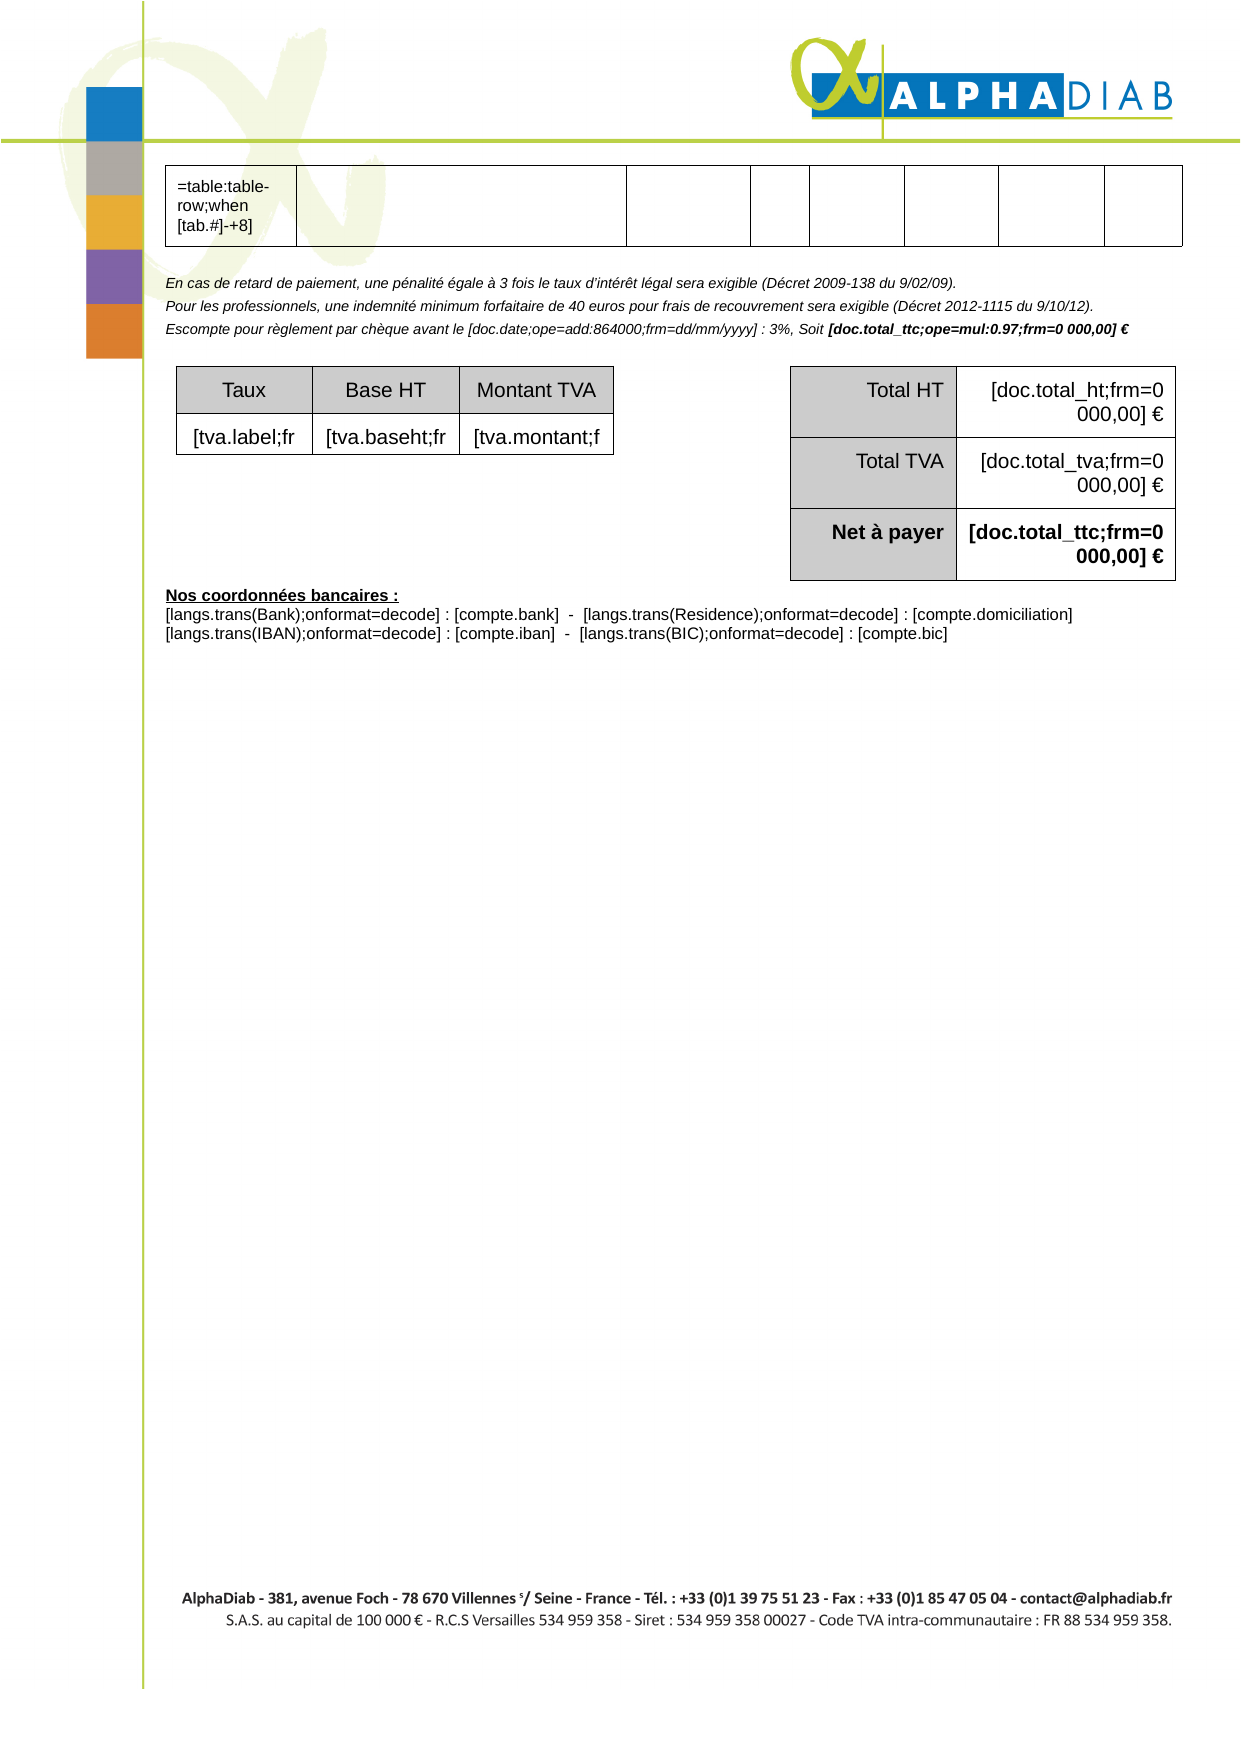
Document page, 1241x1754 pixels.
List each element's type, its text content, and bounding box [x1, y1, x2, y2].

picture [1, 1, 1240, 1689]
text En cas de retard de paiement, une pénalité égale à 3 fois le taux d’intérêt légal sera exigible (Décret 2009-138 du 9/02/09). [165, 275, 1181, 292]
table_header [674, 360, 1181, 586]
table_cell [810, 166, 904, 246]
table_header Base HT [313, 367, 459, 413]
table_header [170, 360, 674, 586]
table_cell [doc.total_ttc;frm=0 000,00] € [957, 509, 1175, 580]
text [langs.trans(IBAN);onformat=decode] : [compte.iban] - [langs.trans(BIC);onformat=decode] : [compte.bic] [165, 624, 1175, 643]
table_cell [tva.label;frm=0,00;block=table:table-row] % [177, 414, 312, 454]
table_cell [doc.total_tva;frm=0 000,00] € [957, 438, 1175, 508]
text Escompte pour règlement par chèque avant le [doc.date;ope=add:864000;frm=dd/mm/yyyy] : 3%, Soit [doc.total_ttc;ope=mul:0.97;frm=0 000,00] € [165, 320, 1181, 337]
table_cell Net à payer [791, 509, 956, 580]
table_header Total HT [791, 367, 956, 437]
text Pour les professionnels, une indemnité minimum forfaitaire de 40 euros pour frais de recouvrement sera exigible (Décret 2012-1115 du 9/10/12). [165, 298, 1181, 314]
table_cell Total TVA [791, 438, 956, 508]
table_cell [751, 166, 809, 246]
table_cell [905, 166, 998, 246]
table_cell [1105, 166, 1182, 246]
table_cell [627, 166, 750, 246]
table_header Taux [177, 367, 312, 413]
text Nos coordonnées bancaires : [165, 586, 1175, 605]
table_header [doc.total_ht;frm=0 000,00] € [957, 367, 1175, 437]
table_cell [297, 166, 626, 246]
table_header Montant TVA [460, 367, 613, 413]
table_cell [tva.baseht;frm=0 000,00] € [313, 414, 459, 454]
table_cell [999, 166, 1104, 246]
table_cell [tva.montant;frm=0 000,00] € [460, 414, 613, 454]
table_cell =table:table-row;when [tab.#]-+8] [166, 166, 296, 246]
text [langs.trans(Bank);onformat=decode] : [compte.bank] - [langs.trans(Residence);onformat=decode] : [compte.domiciliation] [165, 605, 1175, 624]
